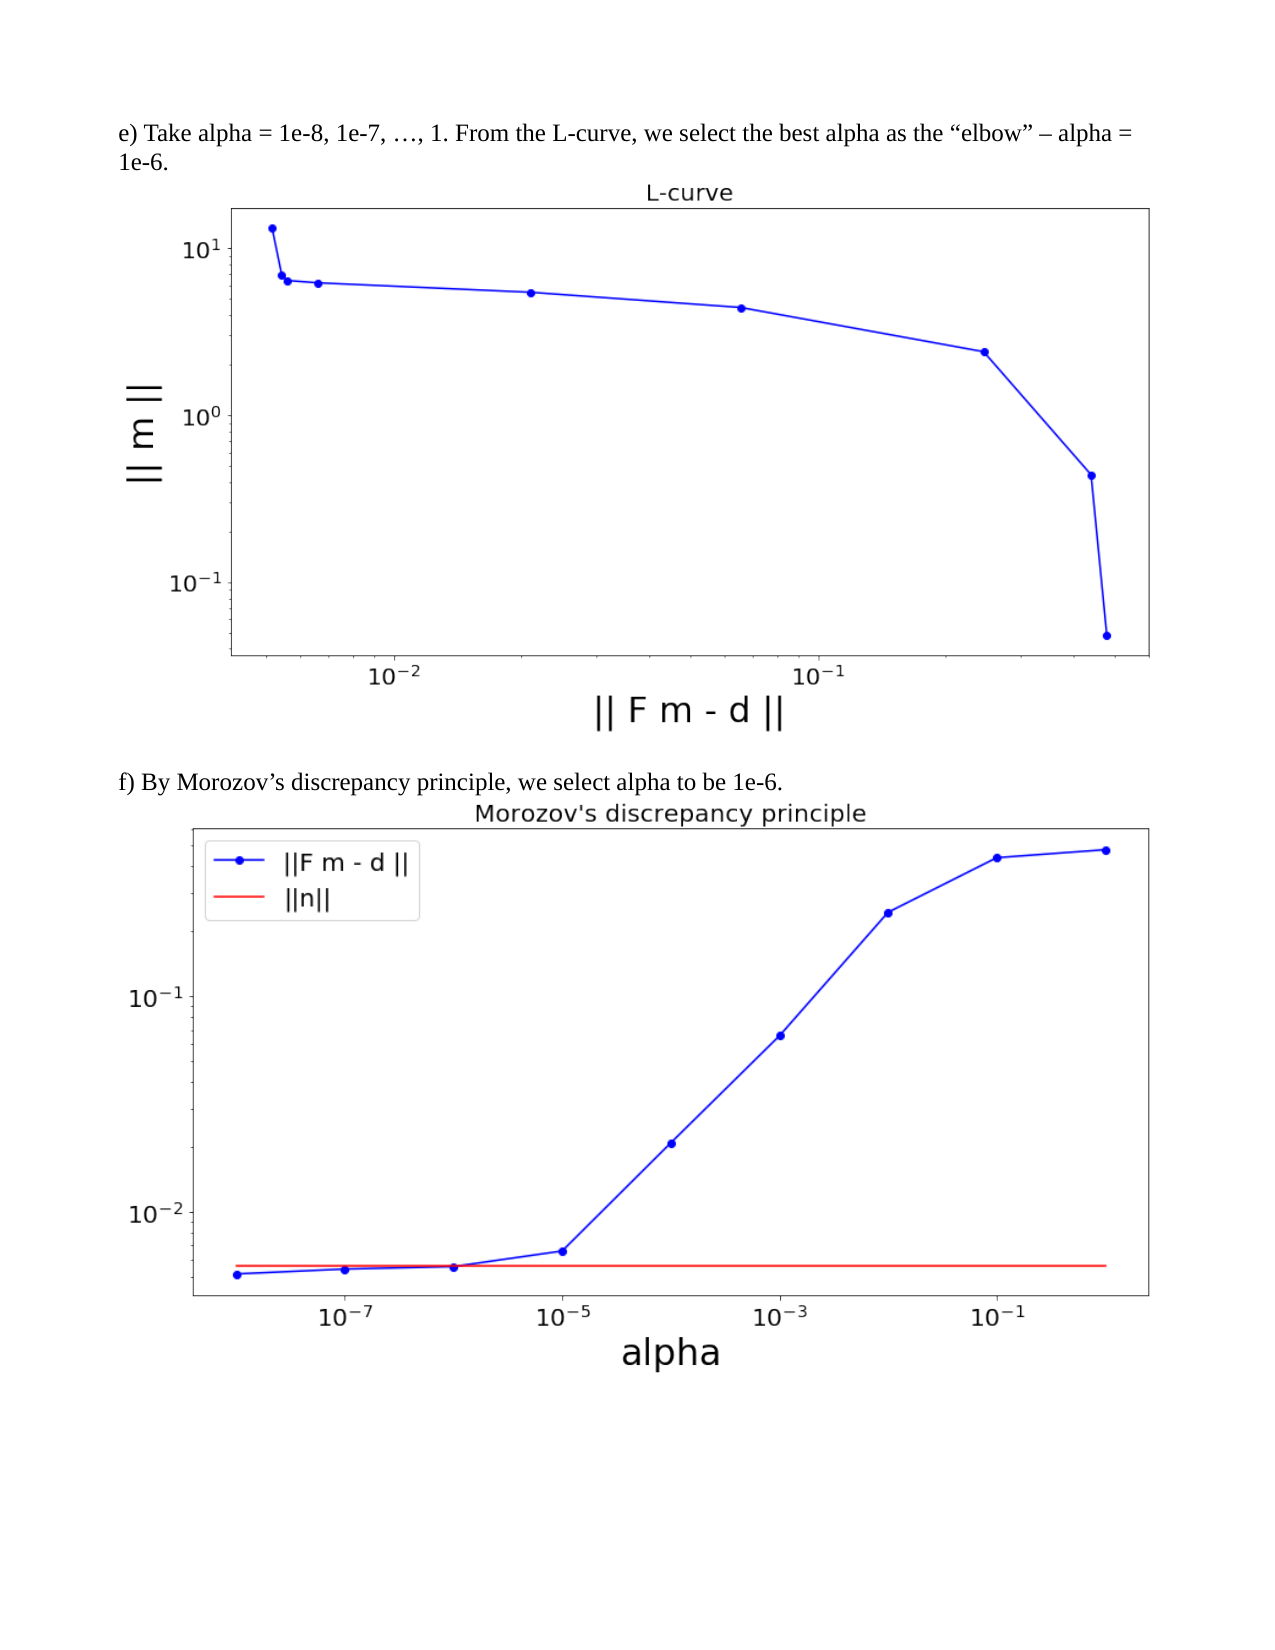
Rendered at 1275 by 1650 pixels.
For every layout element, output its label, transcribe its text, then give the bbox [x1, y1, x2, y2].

text f) By Morozov’s discrepancy principle, we select alpha to be 1e-6. [118, 767, 1157, 796]
picture [118, 175, 1157, 739]
picture [118, 796, 1157, 1380]
text e) Take alpha = 1e-8, 1e-7, …, 1. From the L-curve, we select the best alpha as the “elbow” – alpha = 1e-6. [118, 118, 1157, 175]
